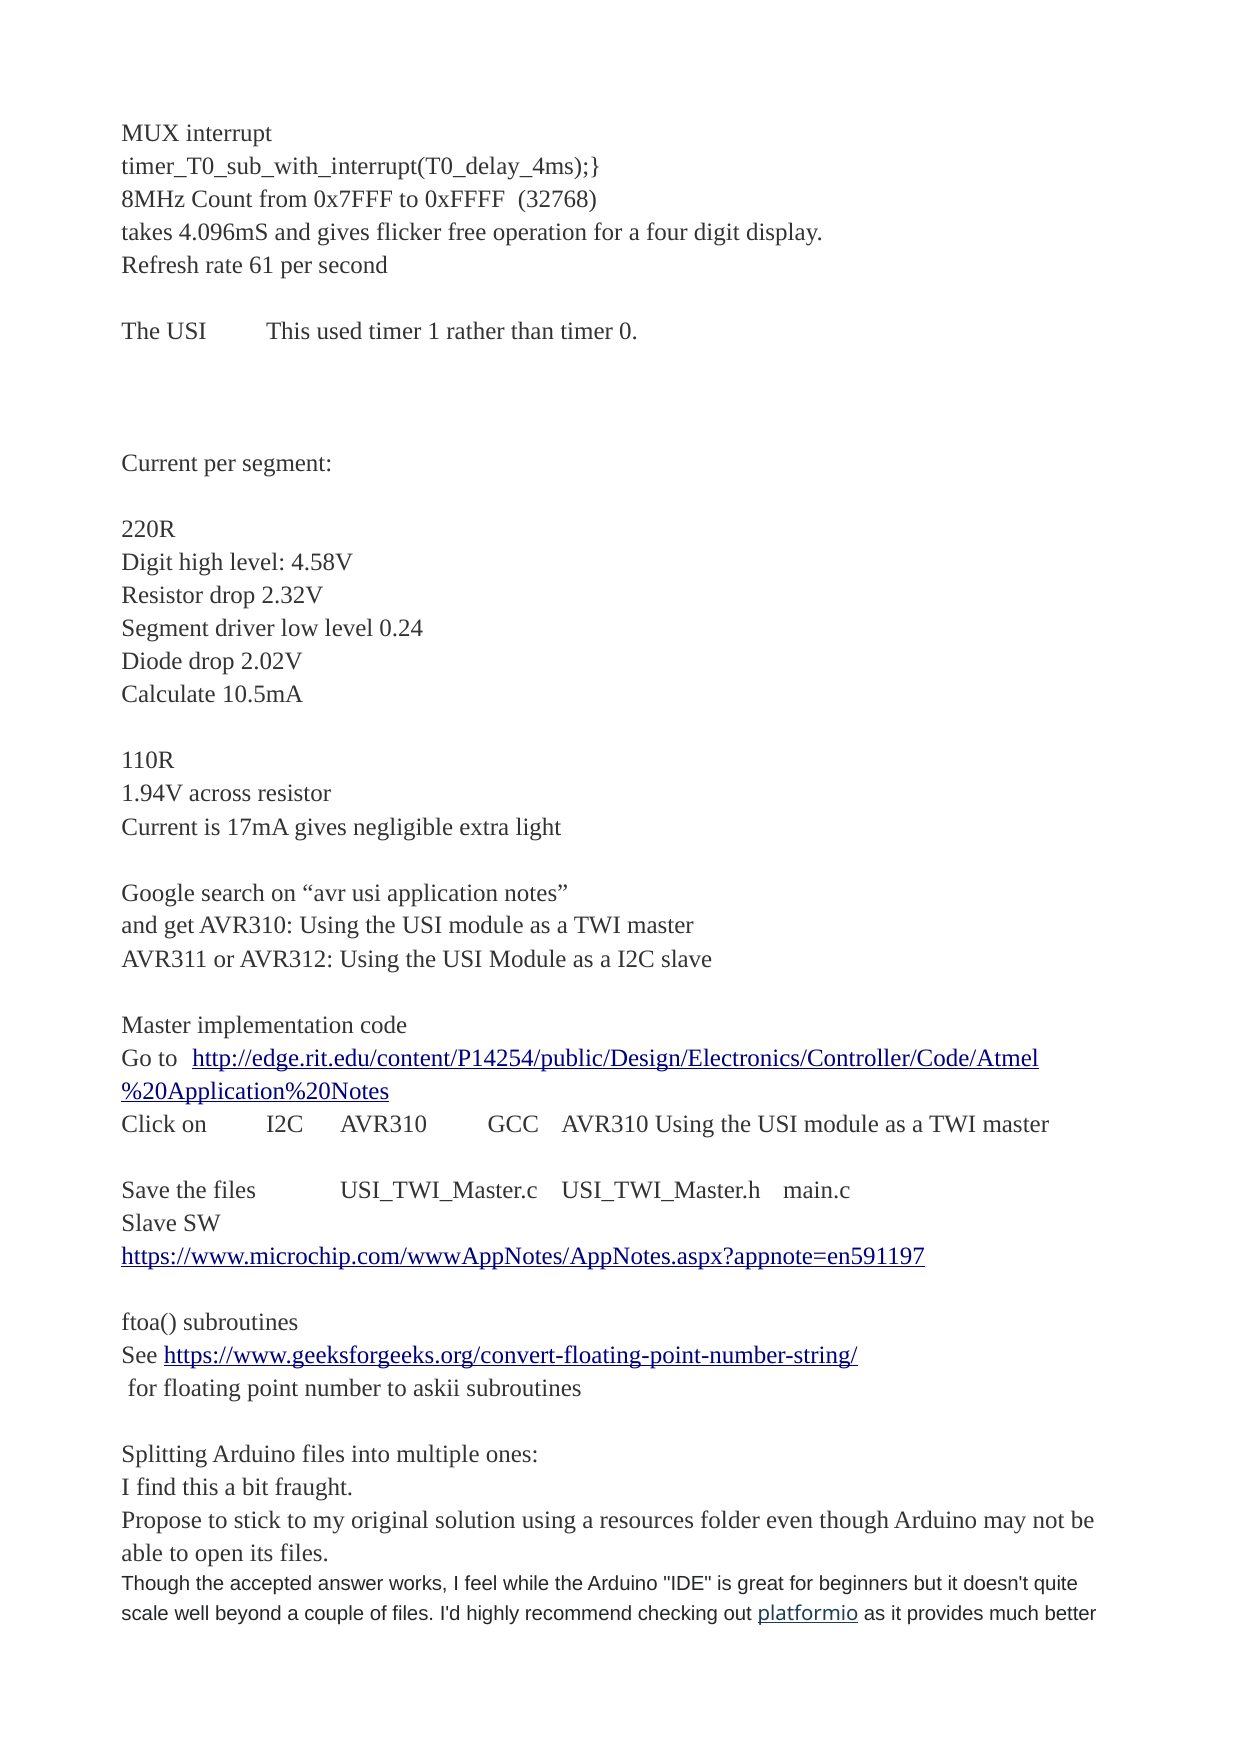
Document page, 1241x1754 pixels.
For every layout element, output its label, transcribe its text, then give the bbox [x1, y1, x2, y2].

text AVR311 or AVR312: Using the USI Module as a I2C slave [119, 944, 1122, 972]
text Master implementation code [119, 1010, 1122, 1038]
text Click on I2C AVR310 GCC AVR310 Using the USI module as a TWI master [119, 1109, 1122, 1137]
text Save the files USI_TWI_Master.c USI_TWI_Master.h main.c [119, 1175, 1122, 1203]
text MUX interrupt [119, 118, 1122, 147]
text Though the accepted answer works, I feel while the Arduino "IDE" is great for beginners but it doesn't quite scale well beyond a couple of files. I'd highly recommend checking out platformio as it provides much better [119, 1571, 1122, 1626]
text Propose to stick to my original solution using a resources folder even though Arduino may not be able to open its files. [119, 1505, 1122, 1567]
text Go to http://edge.rit.edu/content/P14254/public/Design/Electronics/Controller/Code/Atmel%20Application%20Notes [119, 1043, 1122, 1104]
text Slave SW [119, 1208, 1122, 1237]
text timer_T0_sub_with_interrupt(T0_delay_4ms);} [119, 151, 1122, 180]
text Refresh rate 61 per second [119, 250, 1122, 279]
text See https://www.geeksforgeeks.org/convert-floating-point-number-string/ [119, 1340, 1122, 1369]
text Current is 17mA gives negligible extra light [119, 812, 1122, 840]
text Google search on “avr usi application notes” [119, 878, 1122, 906]
text Calculate 10.5mA [119, 679, 1122, 708]
text Current per segment: [119, 448, 1122, 477]
text ftoa() subroutines [119, 1307, 1122, 1336]
text 8MHz Count from 0x7FFF to 0xFFFF (32768) [119, 184, 1122, 213]
text I find this a bit fraught. [119, 1472, 1122, 1501]
text for floating point number to askii subroutines [119, 1373, 1122, 1402]
text 110R [119, 746, 1122, 774]
text Digit high level: 4.58V [119, 547, 1122, 576]
text The USI This used timer 1 rather than timer 0. [119, 316, 1122, 345]
text Diode drop 2.02V [119, 646, 1122, 675]
text https://www.microchip.com/wwwAppNotes/AppNotes.aspx?appnote=en591197 [119, 1241, 1122, 1269]
text Segment driver low level 0.24 [119, 613, 1122, 642]
text Resistor drop 2.32V [119, 580, 1122, 609]
text and get AVR310: Using the USI module as a TWI master [119, 911, 1122, 939]
text takes 4.096mS and gives flicker free operation for a four digit display. [119, 217, 1122, 246]
text 220R [119, 514, 1122, 543]
text Splitting Arduino files into multiple ones: [119, 1439, 1122, 1468]
text 1.94V across resistor [119, 778, 1122, 807]
